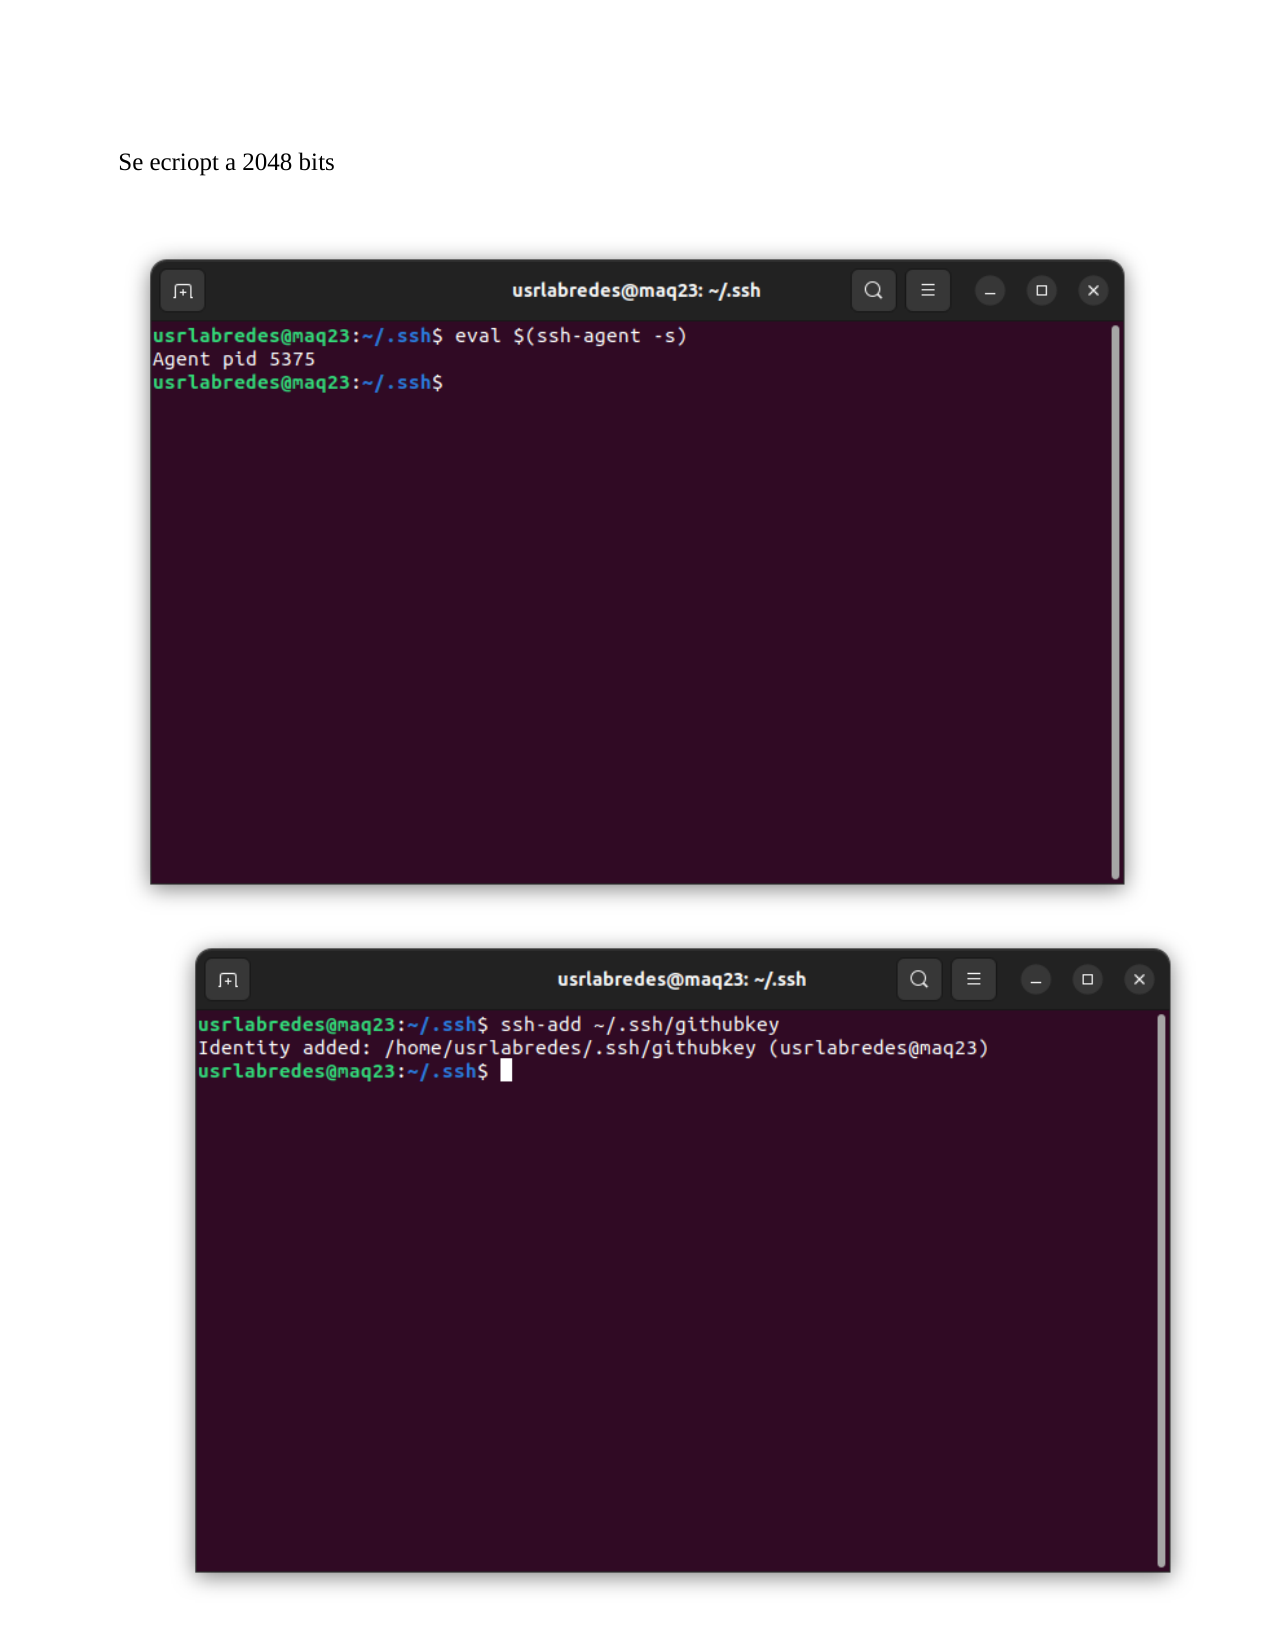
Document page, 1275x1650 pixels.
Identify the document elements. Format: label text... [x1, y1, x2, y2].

text Se ecriopt a 2048 bits [118, 147, 1157, 176]
picture [118, 231, 1203, 1609]
